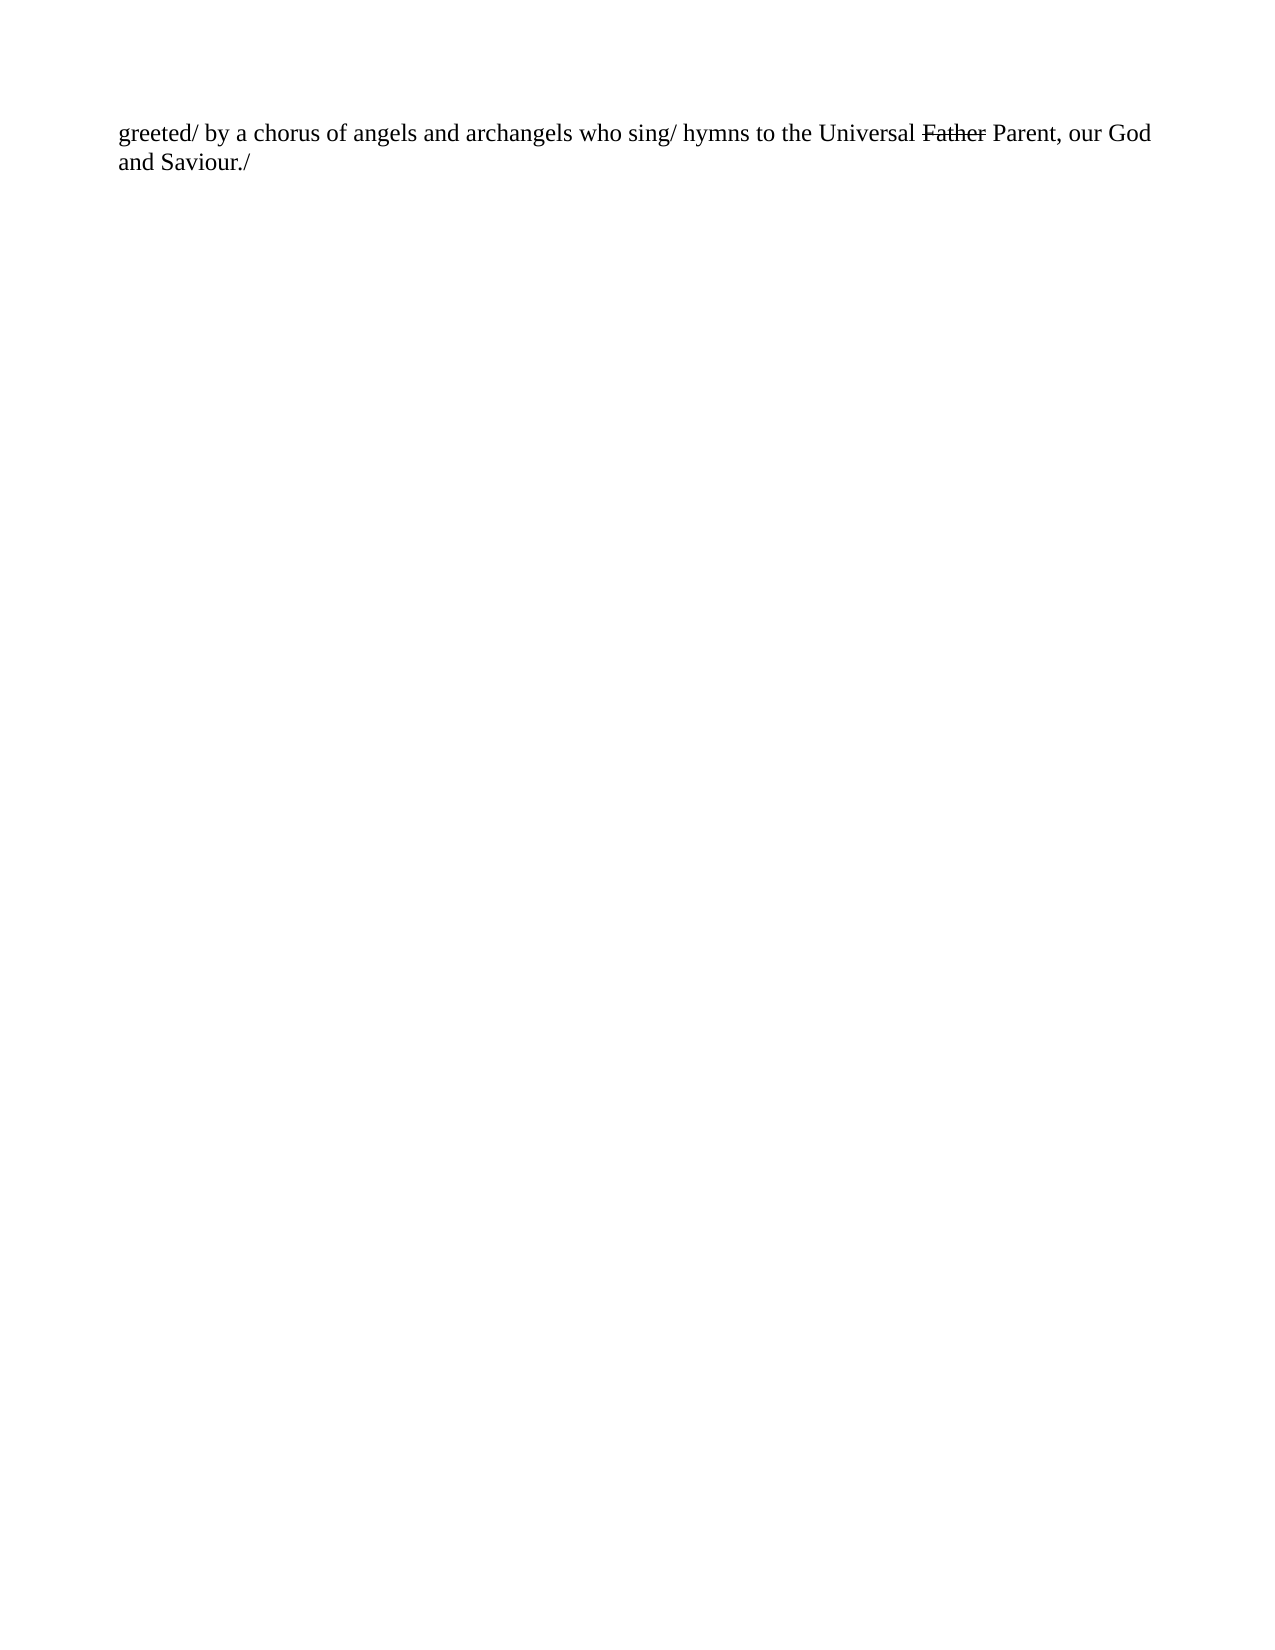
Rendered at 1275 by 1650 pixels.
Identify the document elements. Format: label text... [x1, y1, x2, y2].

text greeted/ by a chorus of angels and archangels who sing/ hymns to the Universal Father Parent, our God and Saviour./ [118, 118, 1157, 176]
